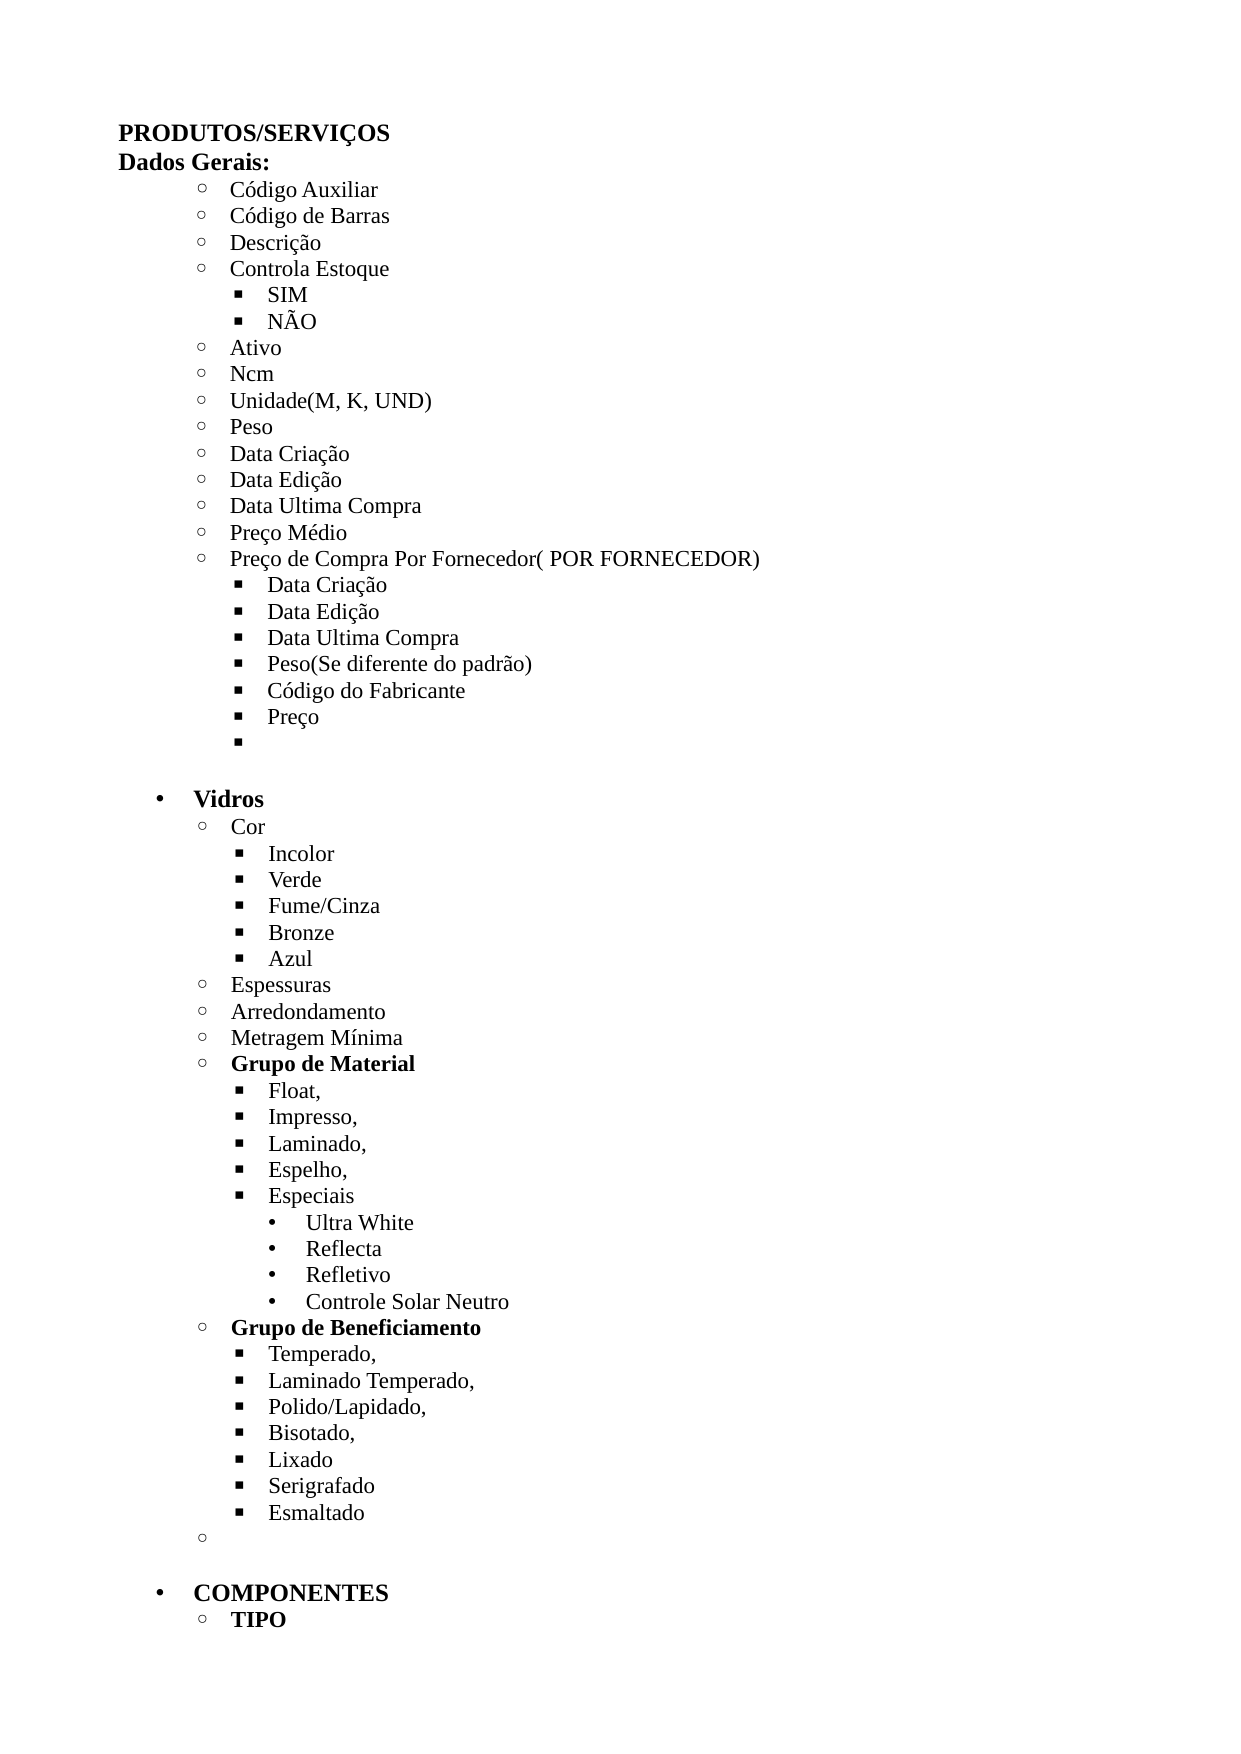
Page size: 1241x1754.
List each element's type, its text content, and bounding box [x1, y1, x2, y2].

list Unidade(M, K, UND) [192, 387, 1122, 413]
list Laminado, [231, 1129, 1122, 1156]
list Data Criação [229, 571, 1122, 598]
list Temperado, [231, 1340, 1122, 1367]
list Float, [231, 1077, 1122, 1103]
list Data Edição [192, 466, 1122, 492]
list Grupo de Beneficiamento [193, 1314, 1122, 1340]
list Grupo de Material [193, 1051, 1122, 1077]
text Dados Gerais: [118, 147, 1122, 176]
list Ultra White [268, 1209, 1122, 1235]
list Incolor [231, 840, 1122, 866]
list Ncm [192, 361, 1122, 387]
list Espessuras [193, 971, 1122, 998]
list Especiais [231, 1182, 1122, 1209]
list Ativo [192, 334, 1122, 361]
list Data Ultima Compra [192, 492, 1122, 519]
list Preço Médio [192, 519, 1122, 545]
list Peso [192, 413, 1122, 439]
list Data Ultima Compra [229, 624, 1122, 650]
list Reflecta [268, 1235, 1122, 1261]
list Esmaltado [231, 1498, 1122, 1525]
list Lixado [231, 1446, 1122, 1472]
list Bisotado, [231, 1419, 1122, 1446]
list Arredondamento [193, 998, 1122, 1024]
list Preço de Compra Por Fornecedor( POR FORNECEDOR) [192, 545, 1122, 571]
list Controla Estoque [192, 255, 1122, 281]
text PRODUTOS/SERVIÇOS [118, 118, 1122, 147]
list Código do Fabricante [229, 677, 1122, 703]
list Cor [193, 813, 1122, 840]
list Refletivo [268, 1261, 1122, 1288]
list Azul [231, 945, 1122, 971]
list Bronze [231, 919, 1122, 945]
list Data Criação [192, 439, 1122, 466]
list Descrição [192, 229, 1122, 255]
list Metragem Mínima [193, 1024, 1122, 1051]
list SIM [229, 281, 1122, 308]
list Vidros [156, 784, 1122, 813]
list TIPO [193, 1606, 1122, 1633]
list Fume/Cinza [231, 892, 1122, 919]
list COMPONENTES [156, 1578, 1122, 1606]
list Preço [229, 703, 1122, 729]
list Código de Barras [192, 202, 1122, 229]
list Controle Solar Neutro [268, 1288, 1122, 1314]
list Data Edição [229, 598, 1122, 624]
list Código Auxiliar [192, 176, 1122, 202]
list Polido/Lapidado, [231, 1393, 1122, 1419]
list Impresso, [231, 1103, 1122, 1129]
list Peso(Se diferente do padrão) [229, 650, 1122, 677]
list Serigrafado [231, 1472, 1122, 1498]
list Laminado Temperado, [231, 1367, 1122, 1393]
list Espelho, [231, 1156, 1122, 1182]
list NÃO [229, 308, 1122, 334]
list Verde [231, 866, 1122, 892]
